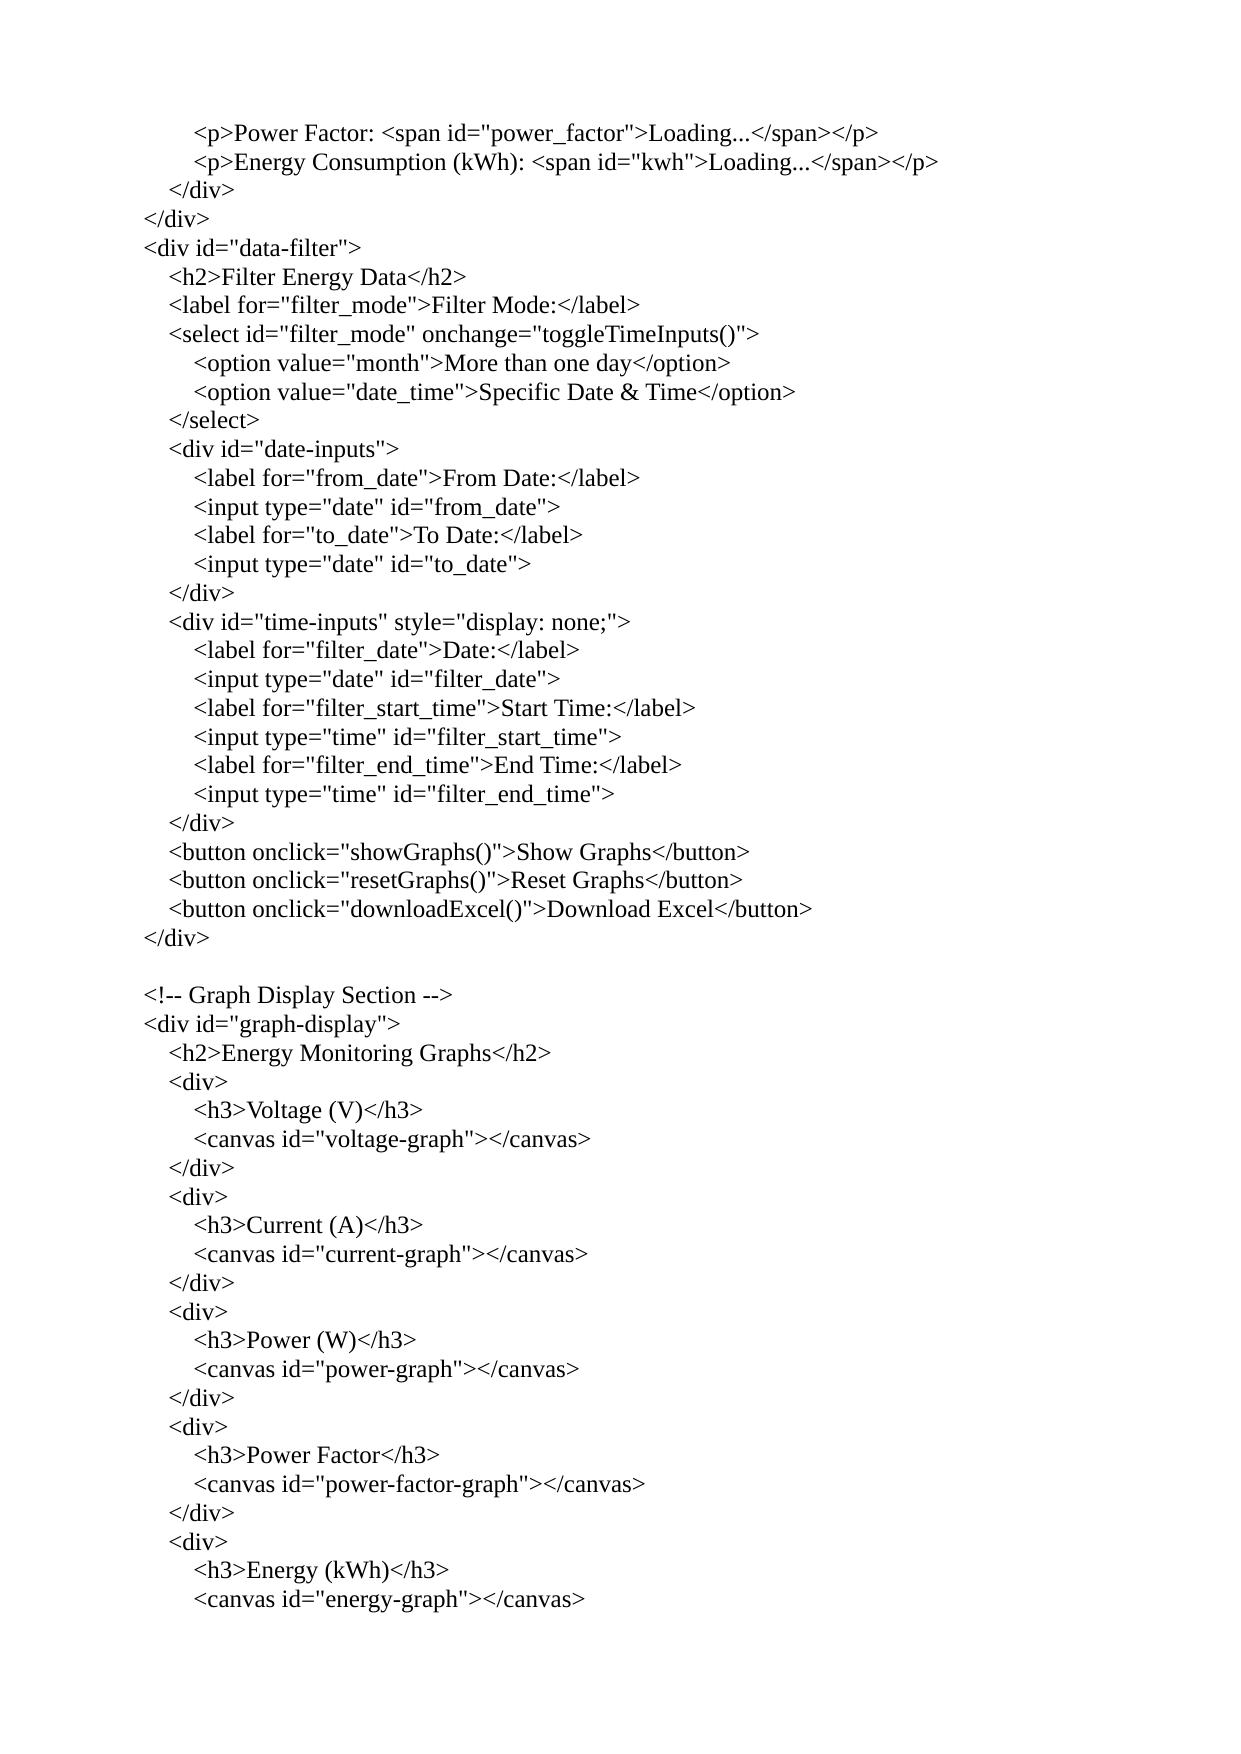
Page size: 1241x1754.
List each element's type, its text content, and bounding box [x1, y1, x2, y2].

text <div id="time-inputs" style="display: none;"> [118, 607, 1122, 636]
text <canvas id="energy-graph"></canvas> [118, 1584, 1122, 1613]
text </div> [118, 1268, 1122, 1297]
text </div> [118, 176, 1122, 204]
text <h3>Current (A)</h3> [118, 1211, 1122, 1239]
text <button onclick="showGraphs()">Show Graphs</button> [118, 837, 1122, 866]
text </div> [118, 1153, 1122, 1182]
text </select> [118, 406, 1122, 434]
text </div> [118, 808, 1122, 837]
text <h2>Energy Monitoring Graphs</h2> [118, 1038, 1122, 1067]
text <p>Power Factor: <span id="power_factor">Loading...</span></p> [118, 118, 1122, 147]
text <select id="filter_mode" onchange="toggleTimeInputs()"> [118, 319, 1122, 348]
text <canvas id="power-graph"></canvas> [118, 1354, 1122, 1383]
text <label for="filter_start_time">Start Time:</label> [118, 693, 1122, 722]
text <div id="data-filter"> [118, 233, 1122, 262]
text <div> [118, 1067, 1122, 1096]
text <canvas id="current-graph"></canvas> [118, 1239, 1122, 1268]
text </div> [118, 578, 1122, 607]
text <button onclick="downloadExcel()">Download Excel</button> [118, 894, 1122, 923]
text <label for="filter_end_time">End Time:</label> [118, 751, 1122, 779]
text <button onclick="resetGraphs()">Reset Graphs</button> [118, 866, 1122, 894]
text <h2>Filter Energy Data</h2> [118, 262, 1122, 291]
text </div> [118, 1498, 1122, 1527]
text <input type="time" id="filter_end_time"> [118, 779, 1122, 808]
text <input type="date" id="from_date"> [118, 492, 1122, 521]
text <label for="to_date">To Date:</label> [118, 521, 1122, 549]
text <h3>Power (W)</h3> [118, 1326, 1122, 1354]
text <input type="time" id="filter_start_time"> [118, 722, 1122, 751]
text <div id="date-inputs"> [118, 434, 1122, 463]
text <option value="month">More than one day</option> [118, 348, 1122, 377]
text <input type="date" id="to_date"> [118, 549, 1122, 578]
text <h3>Power Factor</h3> [118, 1441, 1122, 1469]
text </div> [118, 204, 1122, 233]
text <div id="graph-display"> [118, 1009, 1122, 1038]
text <canvas id="power-factor-graph"></canvas> [118, 1469, 1122, 1498]
text <input type="date" id="filter_date"> [118, 664, 1122, 693]
text <!-- Graph Display Section --> [118, 981, 1122, 1009]
text <label for="from_date">From Date:</label> [118, 463, 1122, 492]
text <option value="date_time">Specific Date & Time</option> [118, 377, 1122, 406]
text <h3>Energy (kWh)</h3> [118, 1556, 1122, 1584]
text <label for="filter_mode">Filter Mode:</label> [118, 291, 1122, 319]
text <canvas id="voltage-graph"></canvas> [118, 1124, 1122, 1153]
text </div> [118, 1383, 1122, 1412]
text <p>Energy Consumption (kWh): <span id="kwh">Loading...</span></p> [118, 147, 1122, 176]
text <h3>Voltage (V)</h3> [118, 1096, 1122, 1124]
text <div> [118, 1297, 1122, 1326]
text <div> [118, 1182, 1122, 1211]
text </div> [118, 923, 1122, 952]
text <div> [118, 1527, 1122, 1556]
text <div> [118, 1412, 1122, 1441]
text <label for="filter_date">Date:</label> [118, 636, 1122, 664]
